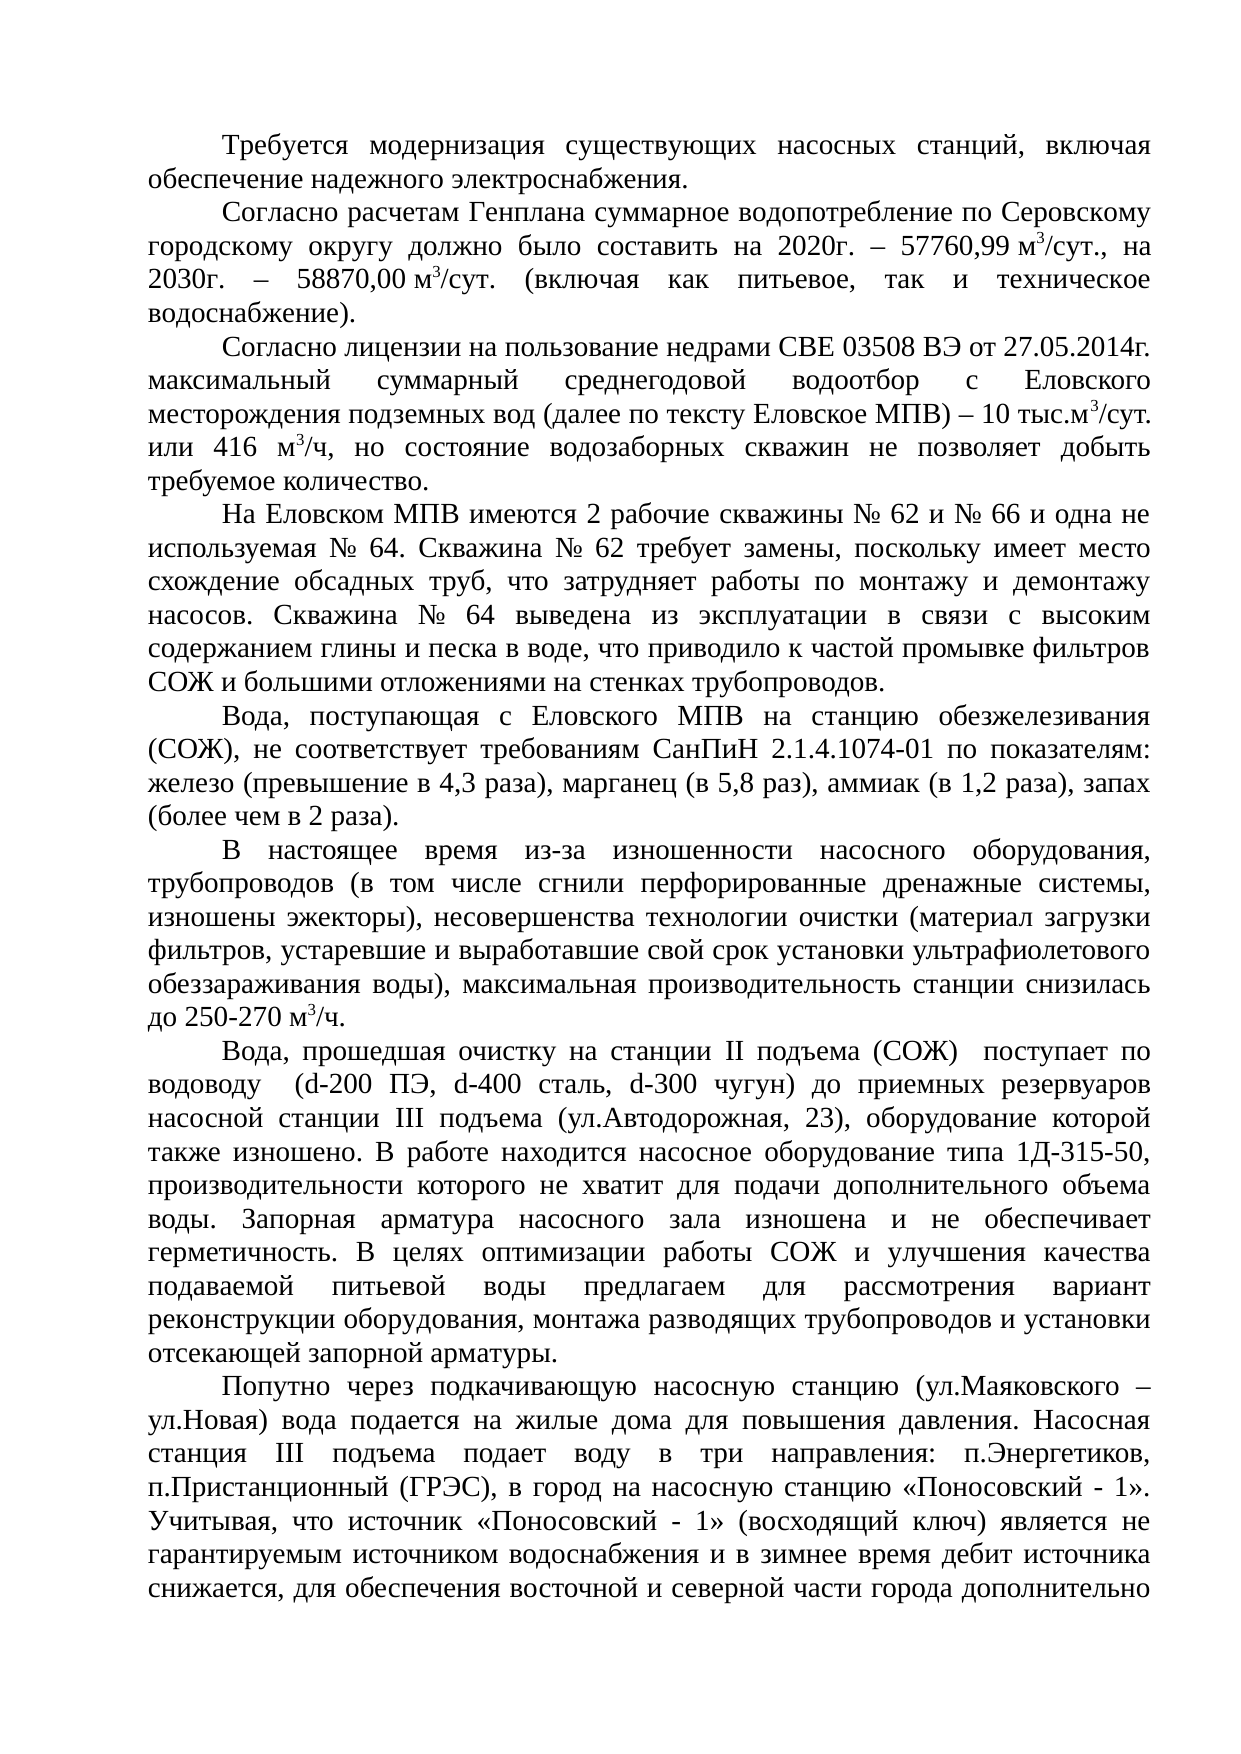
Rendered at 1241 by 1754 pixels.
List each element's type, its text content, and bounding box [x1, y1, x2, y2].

text Вода, прошедшая очистку на станции II подъема (СОЖ) поступает по водоводу (d-200 ПЭ, d-400 сталь, d-300 чугун) до приемных резервуаров насосной станции III подъема (ул.Автодорожная, 23), оборудование которой также изношено. В работе находится насосное оборудование типа 1Д-315-50, производительности которого не хватит для подачи дополнительного объема воды. Запорная арматура насосного зала изношена и не обеспечивает герметичность. В целях оптимизации работы СОЖ и улучшения качества подаваемой питьевой воды предлагаем для рассмотрения вариант реконструкции оборудования, монтажа разводящих трубопроводов и установки отсекающей запорной арматуры. [148, 1033, 1152, 1368]
text Согласно расчетам Генплана суммарное водопотребление по Серовскому городскому округу должно было составить на 2020г. – 57760,99 м3/сут., на 2030г. – 58870,00 м3/сут. (включая как питьевое, так и техническое водоснабжение). [148, 194, 1152, 329]
text На Еловском МПВ имеются 2 рабочие скважины № 62 и № 66 и одна не используемая № 64. Скважина № 62 требует замены, поскольку имеет место схождение обсадных труб, что затрудняет работы по монтажу и демонтажу насосов. Скважина № 64 выведена из эксплуатации в связи с высоким содержанием глины и песка в воде, что приводило к частой промывке фильтров СОЖ и большими отложениями на стенках трубопроводов. [148, 496, 1152, 698]
text Требуется модернизация существующих насосных станций, включая обеспечение надежного электроснабжения. [148, 127, 1152, 194]
text Вода, поступающая с Еловского МПВ на станцию обезжелезивания (СОЖ), не соответствует требованиям СанПиН 2.1.4.1074-01 по показателям: железо (превышение в 4,3 раза), марганец (в 5,8 раз), аммиак (в 1,2 раза), запах (более чем в 2 раза). [148, 698, 1152, 832]
text Попутно через подкачивающую насосную станцию (ул.Маяковского – ул.Новая) вода подается на жилые дома для повышения давления. Насосная станция III подъема подает воду в три направления: п.Энергетиков, п.Пристанционный (ГРЭС), в город на насосную станцию «Поносовский - 1». Учитывая, что источник «Поносовский - 1» (восходящий ключ) является не гарантируемым источником водоснабжения и в зимнее время дебит источника снижается, для обеспечения восточной и северной части города дополнительно [148, 1368, 1152, 1603]
text Согласно лицензии на пользование недрами СВЕ 03508 ВЭ от 27.05.2014г. максимальный суммарный среднегодовой водоотбор с Еловского месторождения подземных вод (далее по тексту Еловское МПВ) – 10 тыс.м3/сут. или 416 м3/ч, но состояние водозаборных скважин не позволяет добыть требуемое количество. [148, 329, 1152, 496]
text В настоящее время из-за изношенности насосного оборудования, трубопроводов (в том числе сгнили перфорированные дренажные системы, изношены эжекторы), несовершенства технологии очистки (материал загрузки фильтров, устаревшие и выработавшие свой срок установки ультрафиолетового обеззараживания воды), максимальная производительность станции снизилась до 250-270 м3/ч. [148, 832, 1152, 1033]
